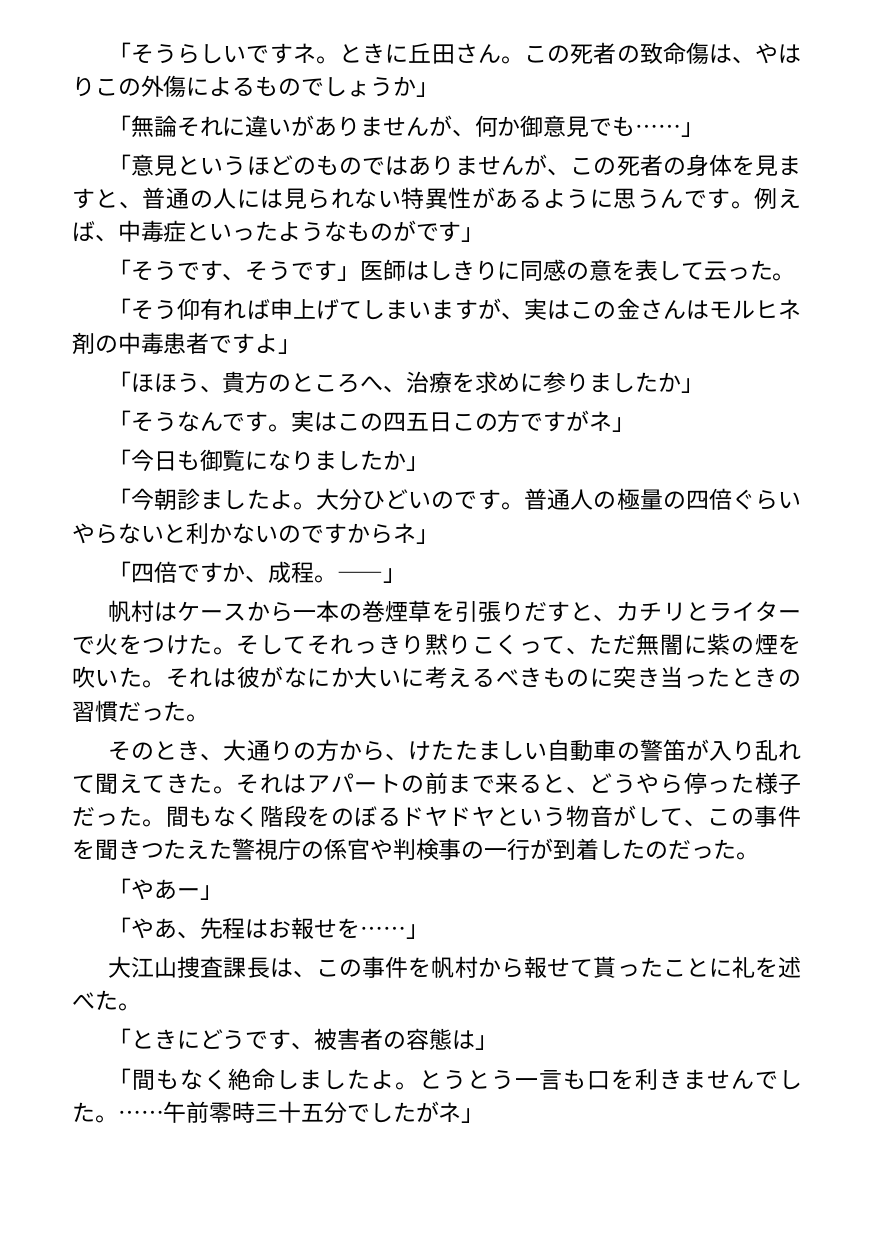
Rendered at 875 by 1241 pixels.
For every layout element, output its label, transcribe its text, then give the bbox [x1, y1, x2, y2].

text 「そうなんです。実はこの四五日この方ですがネ」 [72, 404, 802, 437]
text 大江山捜査課長は、この事件を帆村から報せて貰ったことに礼を述べた。 [72, 950, 802, 1016]
text 「ときにどうです、被害者の容態は」 [72, 1022, 802, 1056]
text 「意見というほどのものではありませんが、この死者の身体を見ますと、普通の人には見られない特異性があるように思うんです。例えば、中毒症といったようなものがです」 [72, 148, 802, 247]
text 帆村はケースから一本の巻煙草を引張りだすと、カチリとライターで火をつけた。そしてそれっきり黙りこくって、ただ無闇に紫の煙を吹いた。それは彼がなにか大いに考えるべきものに突き当ったときの習慣だった。 [72, 594, 802, 727]
text 「今日も御覧になりましたか」 [72, 443, 802, 476]
text 「間もなく絶命しましたよ。とうとう一言も口を利きませんでした。……午前零時三十五分でしたがネ」 [72, 1061, 802, 1128]
text 「やあ、先程はお報せを……」 [72, 911, 802, 944]
text 「そうらしいですネ。ときに丘田さん。この死者の致命傷は、やはりこの外傷によるものでしょうか」 [72, 36, 802, 102]
text 「ほほう、貴方のところへ、治療を求めに参りましたか」 [72, 365, 802, 398]
text 「無論それに違いがありませんが、何か御意見でも……」 [72, 108, 802, 142]
text 「四倍ですか、成程。――」 [72, 555, 802, 588]
text そのとき、大通りの方から、けたたましい自動車の警笛が入り乱れて聞えてきた。それはアパートの前まで来ると、どうやら停った様子だった。間もなく階段をのぼるドヤドヤという物音がして、この事件を聞きつたえた警視庁の係官や判検事の一行が到着したのだった。 [72, 733, 802, 866]
text 「そう仰有れば申上げてしまいますが、実はこの金さんはモルヒネ剤の中毒患者ですよ」 [72, 292, 802, 359]
text 「今朝診ましたよ。大分ひどいのです。普通人の極量の四倍ぐらいやらないと利かないのですからネ」 [72, 482, 802, 549]
text 「そうです、そうです」医師はしきりに同感の意を表して云った。 [72, 253, 802, 286]
text 「やあー」 [72, 872, 802, 905]
